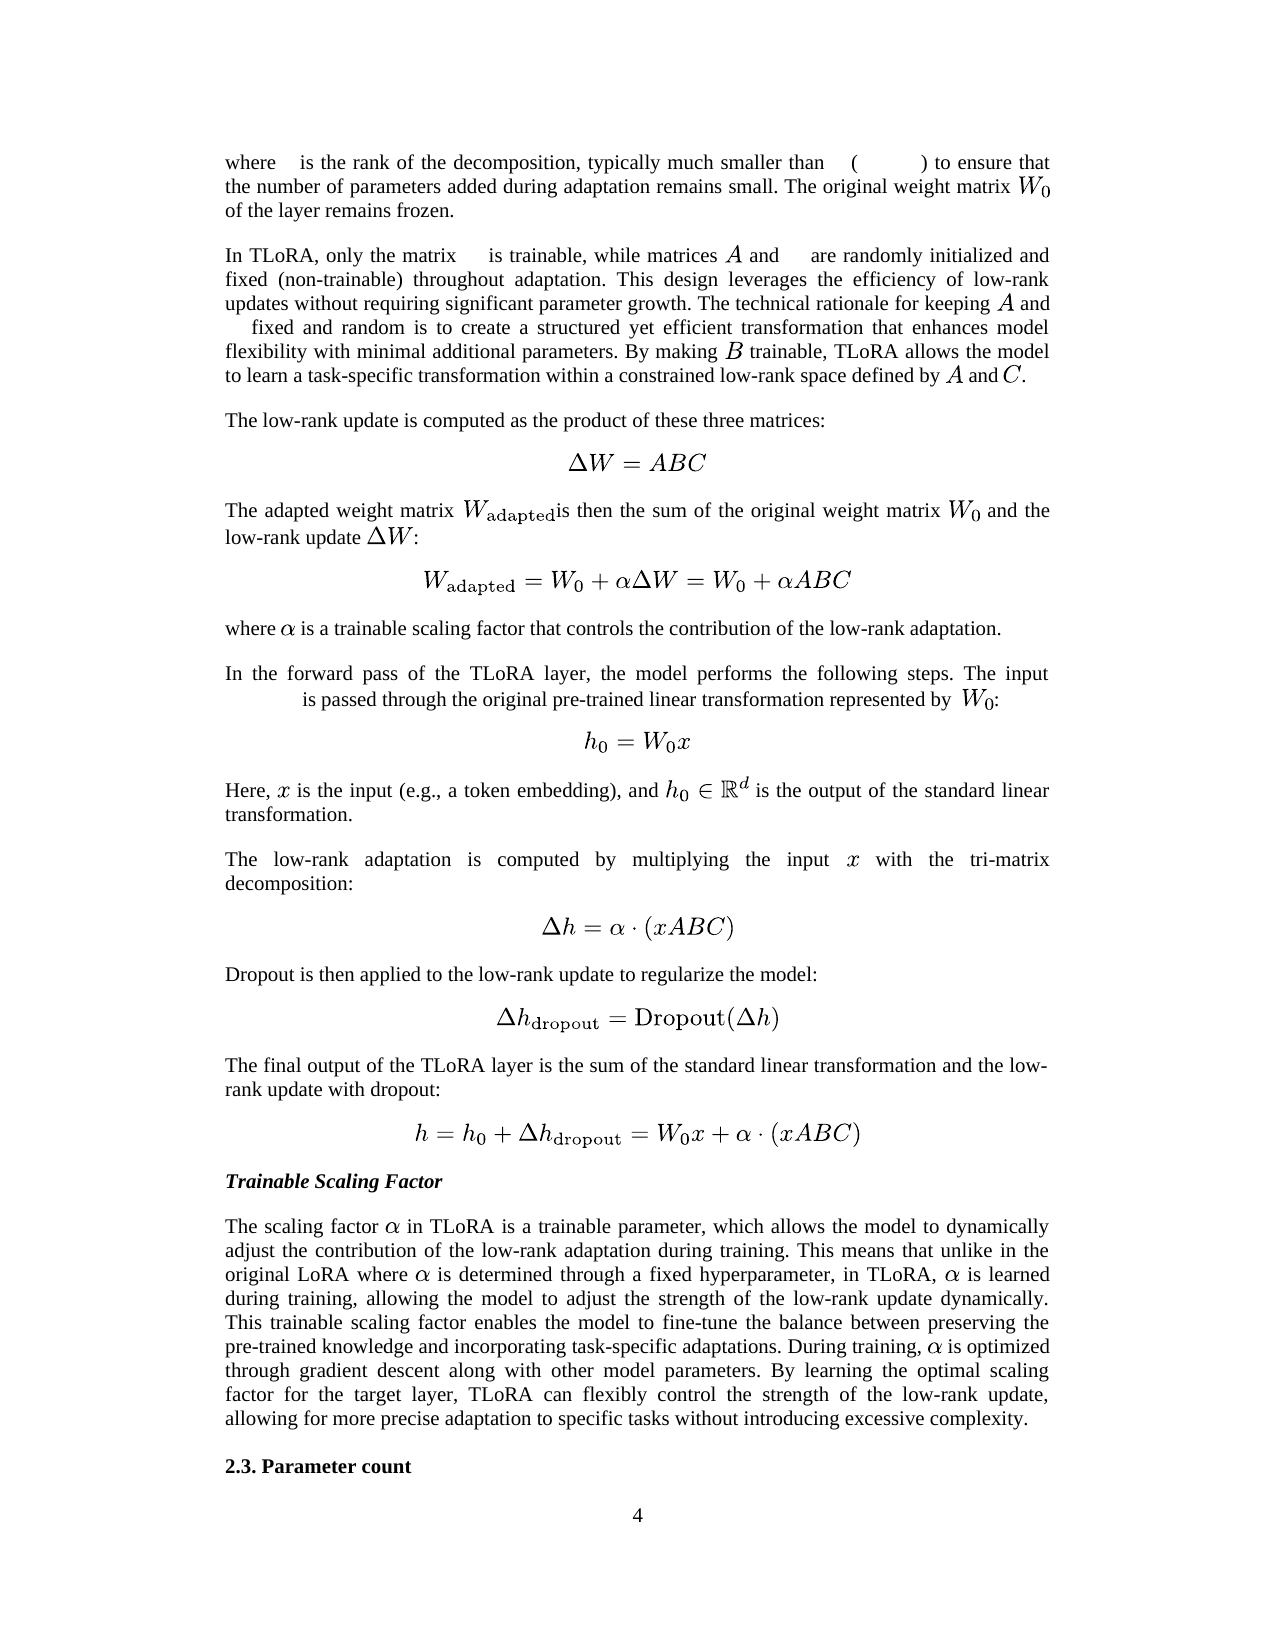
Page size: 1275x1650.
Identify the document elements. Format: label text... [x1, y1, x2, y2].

text where is a trainable scaling factor that controls the contribution of the low-rank adaptation. [225, 616, 1050, 640]
text Here, is the input (e.g., a token embedding), and is the output of the standard linear transformation. [225, 776, 1050, 826]
text Dropout is then applied to the low-rank update to regularize the model: [225, 962, 1050, 986]
text The low-rank adaptation is computed by multiplying the input with the tri-matrix decomposition: [225, 847, 1050, 895]
text The scaling factor in TLoRA is a trainable parameter, which allows the model to dynamically adjust the contribution of the low-rank adaptation during training. This means that unlike in the original LoRA where is determined through a fixed hyperparameter, in TLoRA, is learned during training, allowing the model to adjust the strength of the low-rank update dynamically. This trainable scaling factor enables the model to fine-tune the balance between preserving the pre-trained knowledge and incorporating task-specific adaptations. During training, is optimized through gradient descent along with other model parameters. By learning the optimal scaling factor for the target layer, TLoRA can flexibly control the strength of the low-rank update, allowing for more precise adaptation to specific tasks without introducing excessive complexity. [225, 1214, 1050, 1430]
text Trainable Scaling Factor [225, 1169, 1050, 1193]
text The low-rank update is computed as the product of these three matrices: [225, 408, 1050, 432]
text The adapted weight matrix is then the sum of the original weight matrix and the low-rank update : [225, 498, 1050, 549]
text The final output of the TLoRA layer is the sum of the standard linear transformation and the low-rank update with dropout: [225, 1053, 1050, 1101]
text In TLoRA, only the matrix is trainable, while matrices and are randomly initialized and fixed (non-trainable) throughout adaptation. This design leverages the efficiency of low-rank updates without requiring significant parameter growth. The technical rationale for keeping and fixed and random is to create a structured yet efficient transformation that enhances model flexibility with minimal additional parameters. By making trainable, TLoRA allows the model to learn a task-specific transformation within a constrained low-rank space defined by and . [225, 243, 1050, 387]
subtitle 2.3. Parameter count [225, 1454, 1050, 1478]
text where is the rank of the decomposition, typically much smaller than () to ensure that the number of parameters added during adaptation remains small. The original weight matrix of the layer remains frozen. [225, 150, 1050, 222]
text In the forward pass of the TLoRA layer, the model performs the following steps. The input is passed through the original pre-trained linear transformation represented by : [225, 661, 1050, 711]
